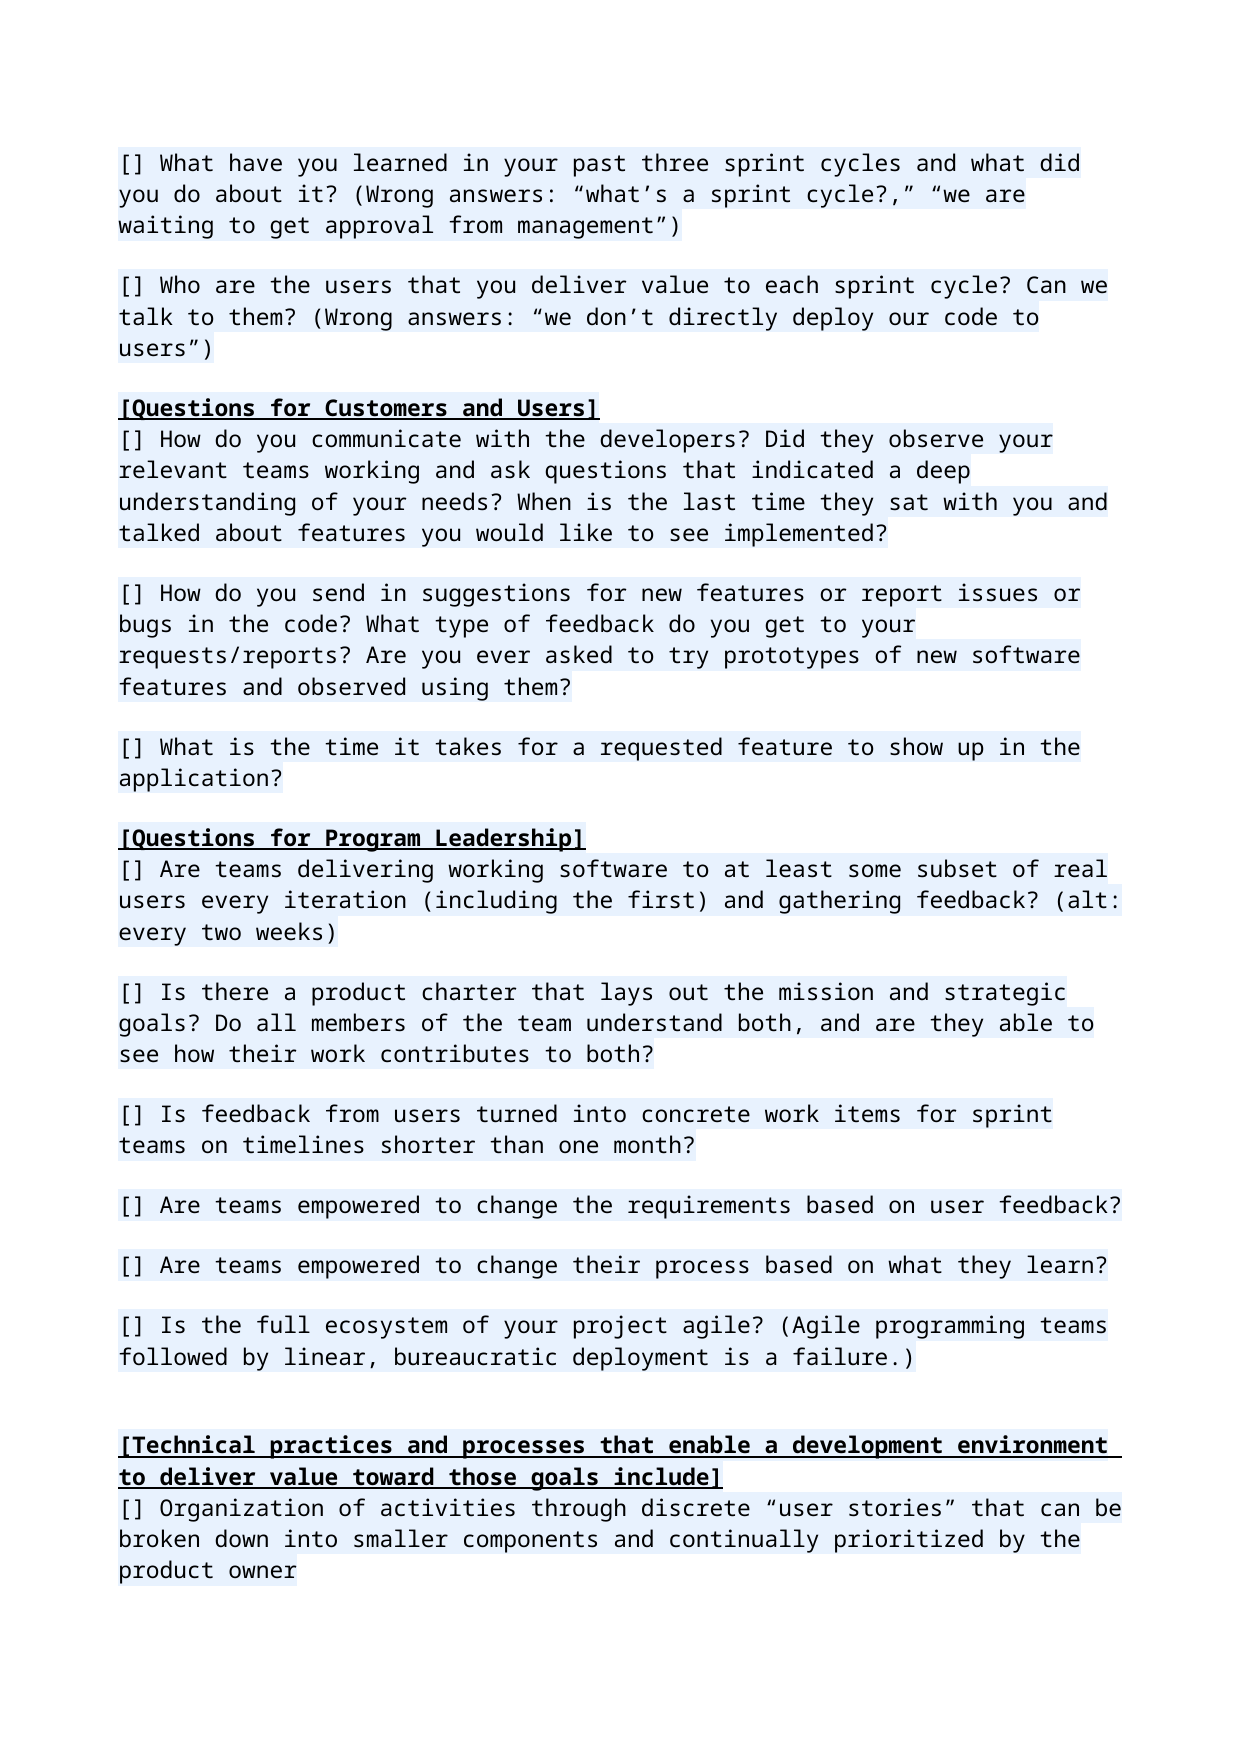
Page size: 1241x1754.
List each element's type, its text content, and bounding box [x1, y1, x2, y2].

text [] Is there a product charter that lays out the mission and strategic goals? Do all members of the team understand both, and are they able to see how their work contributes to both? [118, 976, 1122, 1069]
text [] Are teams empowered to change the requirements based on user feedback? [118, 1189, 1122, 1221]
text to deliver value toward those goals include] [118, 1458, 1122, 1492]
text [] Are teams delivering working software to at least some subset of real users every iteration (including the first) and gathering feedback? (alt: every two weeks) [118, 853, 1122, 947]
text [] Organization of activities through discrete “user stories” that can be broken down into smaller components and continually prioritized by the product owner [118, 1492, 1122, 1586]
text [] What is the time it takes for a requested feature to show up in the application? [118, 731, 1122, 793]
text [] Who are the users that you deliver value to each sprint cycle? Can we talk to them? (Wrong answers: “we don’t directly deploy our code to users”) [118, 269, 1122, 363]
text [] Is the full ecosystem of your project agile? (Agile programming teams followed by linear, bureaucratic deployment is a failure.) [118, 1309, 1122, 1372]
text [Technical practices and processes that enable a development environment [118, 1429, 1122, 1456]
text [Questions for Customers and Users] [118, 392, 1122, 423]
text [Questions for Program Leadership] [118, 822, 1122, 853]
text [] How do you send in suggestions for new features or report issues or bugs in the code? What type of feedback do you get to your requests/reports? Are you ever asked to try prototypes of new software features and observed using them? [118, 577, 1122, 702]
text [] What have you learned in your past three sprint cycles and what did you do about it? (Wrong answers: “what’s a sprint cycle?,” “we are waiting to get approval from management”) [118, 147, 1122, 241]
text [] How do you communicate with the developers? Did they observe your relevant teams working and ask questions that indicated a deep understanding of your needs? When is the last time they sat with you and talked about features you would like to see implemented? [118, 423, 1122, 548]
text [] Is feedback from users turned into concrete work items for sprint teams on timelines shorter than one month? [118, 1098, 1122, 1161]
text [] Are teams empowered to change their process based on what they learn? [118, 1249, 1122, 1281]
